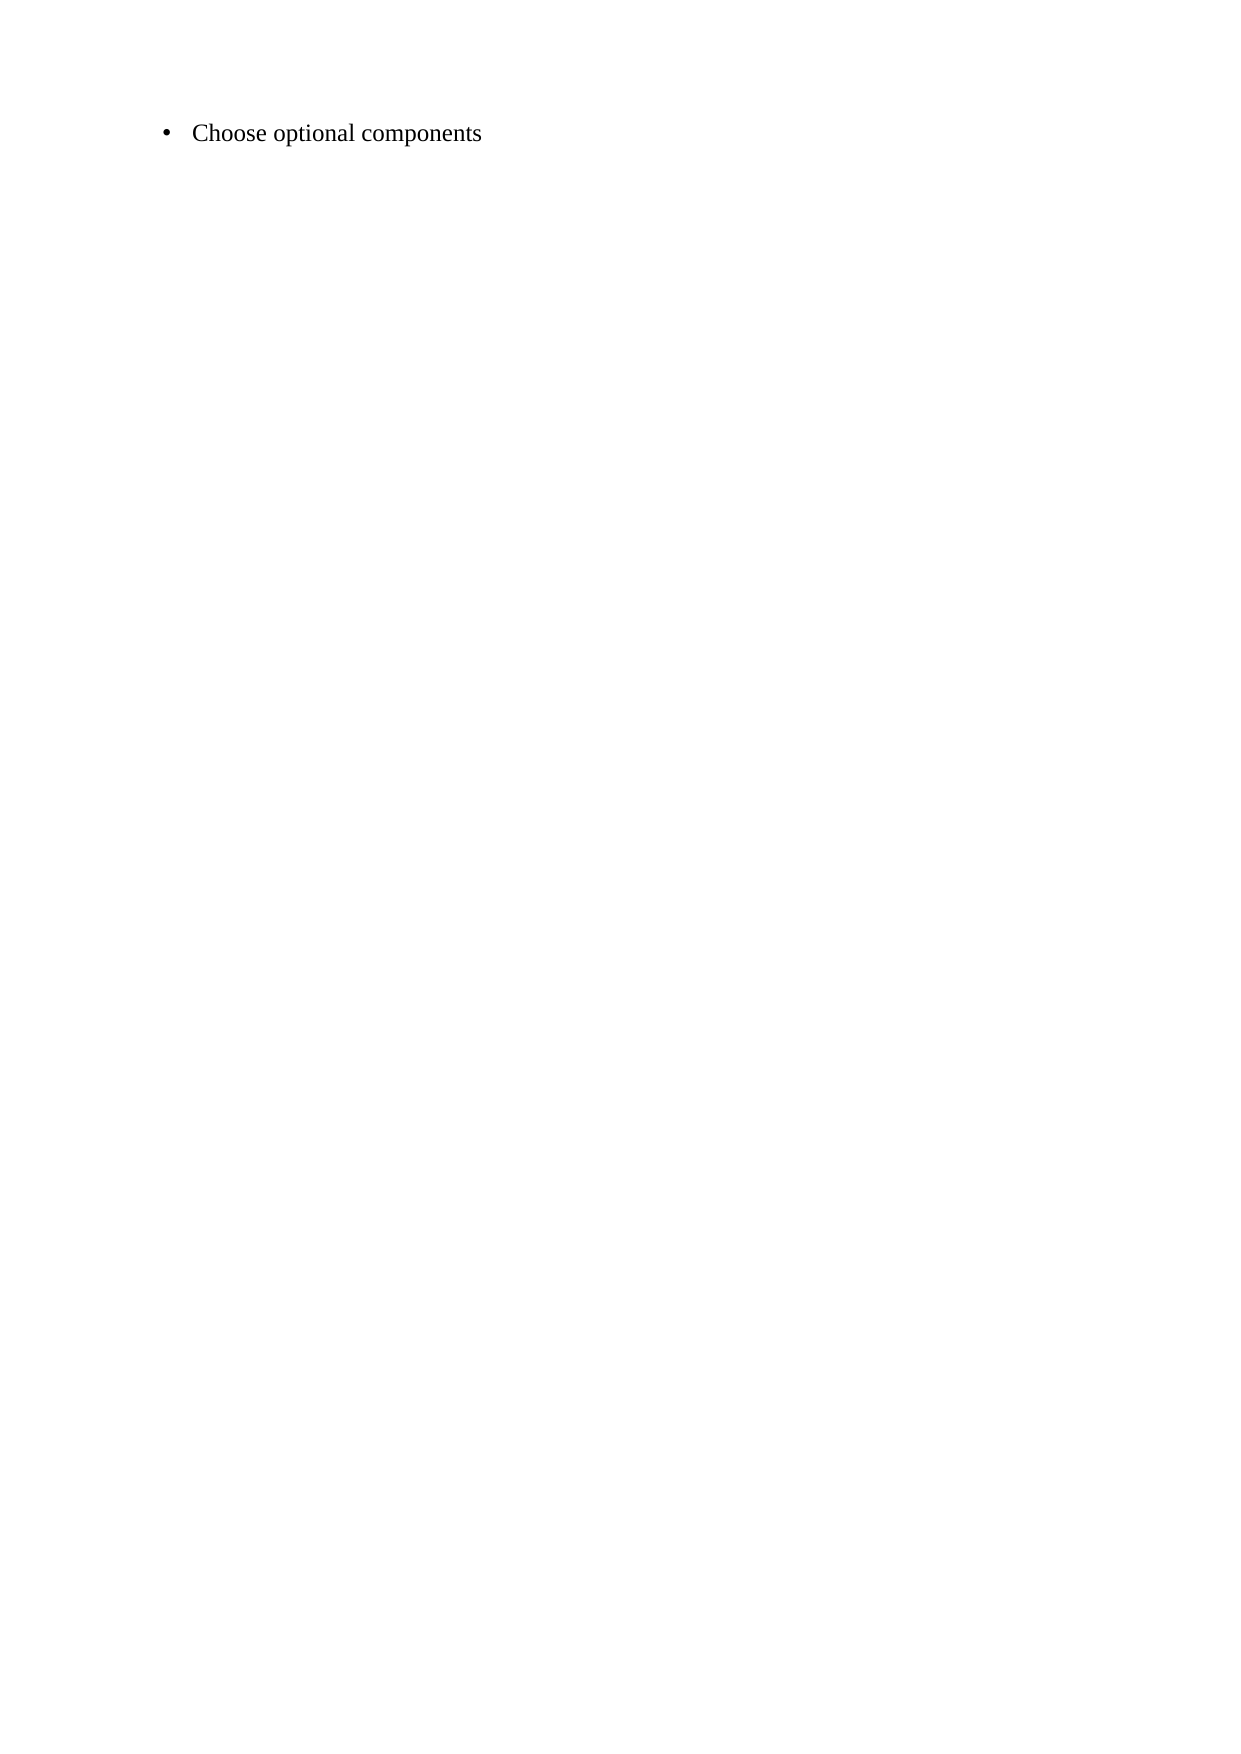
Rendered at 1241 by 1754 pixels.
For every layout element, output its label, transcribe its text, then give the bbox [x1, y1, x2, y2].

list Choose optional components [162, 118, 1122, 147]
